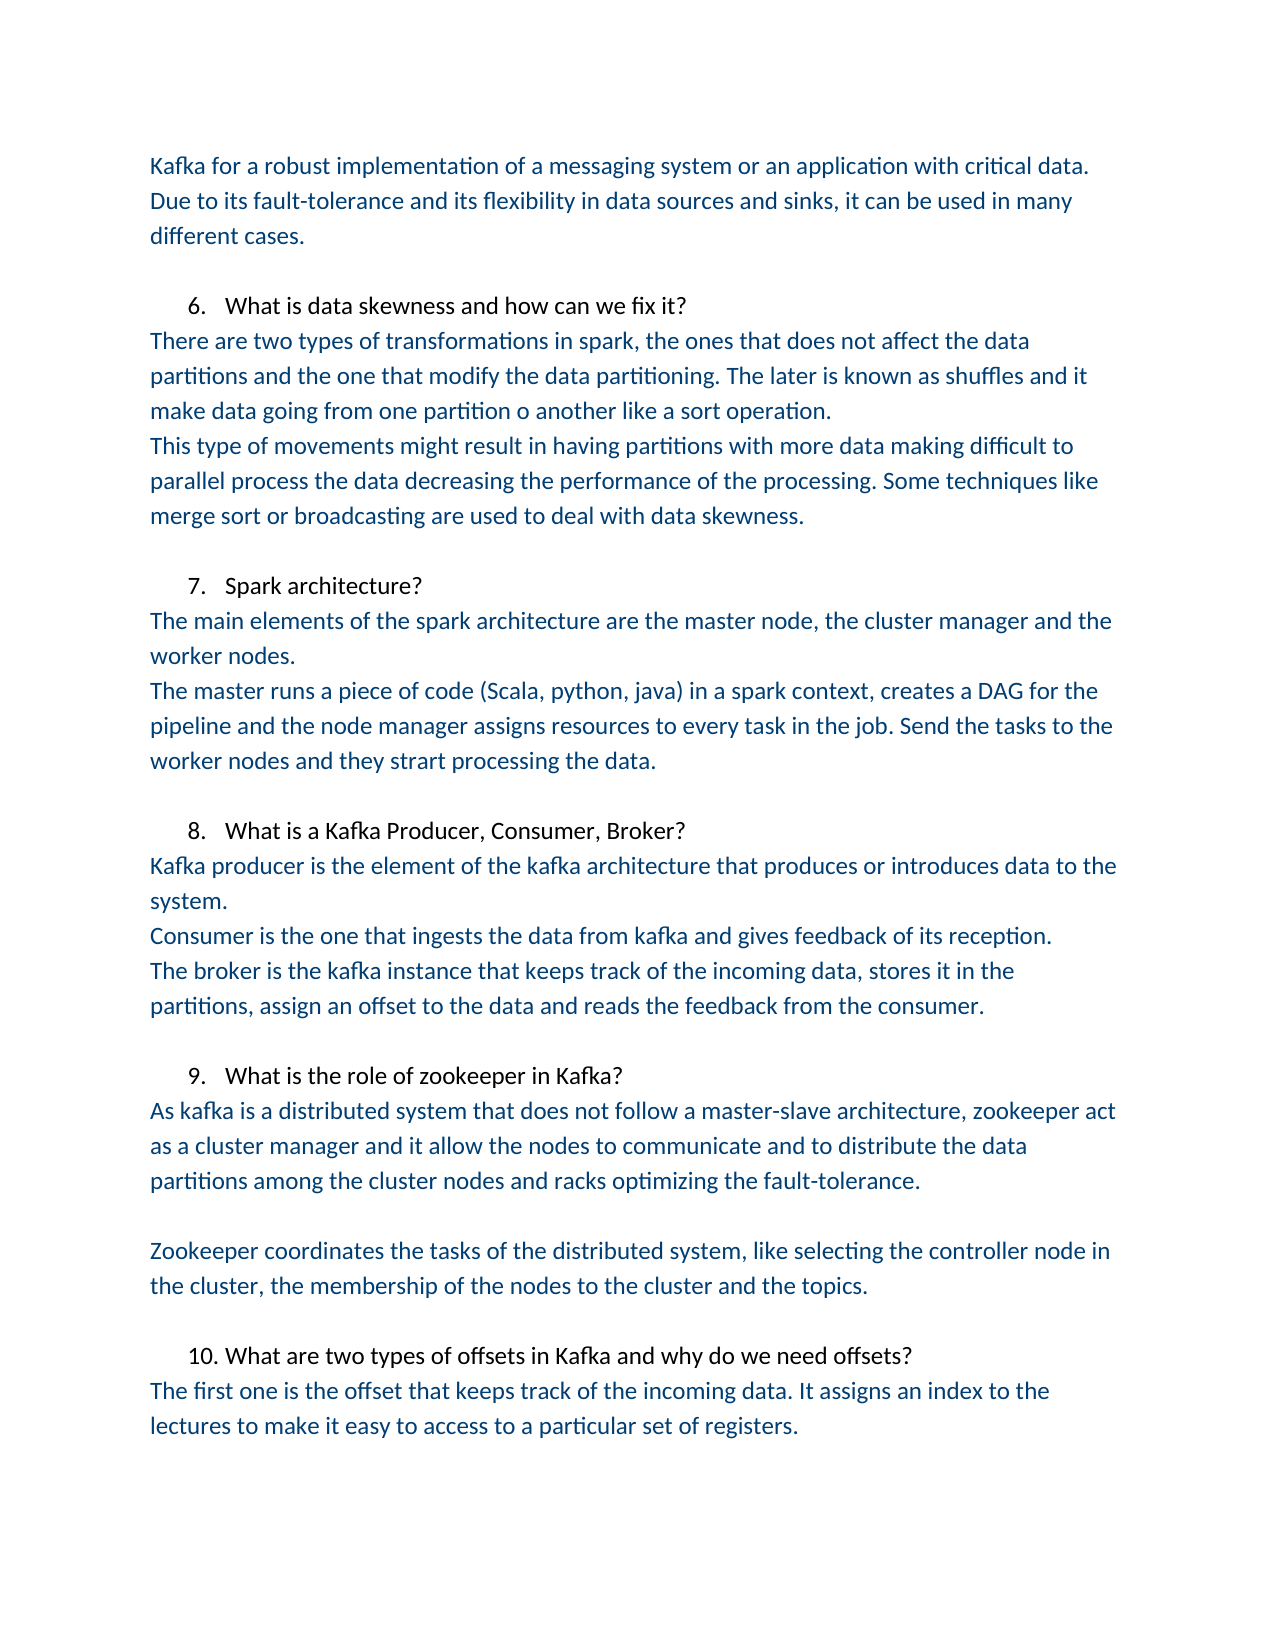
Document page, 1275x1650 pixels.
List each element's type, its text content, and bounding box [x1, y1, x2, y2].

list This type of movements might result in having partitions with more data making difficult to parallel process the data decreasing the performance of the processing. Some techniques like merge sort or broadcasting are used to deal with data skewness. [150, 430, 1125, 531]
list The master runs a piece of code (Scala, python, java) in a spark context, creates a DAG for the pipeline and the node manager assigns resources to every task in the job. Send the tasks to the worker nodes and they strart processing the data. [150, 675, 1125, 776]
list What is data skewness and how can we fix it? [187, 290, 1125, 321]
list The main elements of the spark architecture are the master node, the cluster manager and the worker nodes. [150, 605, 1125, 671]
list Kafka for a robust implementation of a messaging system or an application with critical data. Due to its fault-tolerance and its flexibility in data sources and sinks, it can be used in many different cases. [150, 150, 1125, 251]
list What is a Kafka Producer, Consumer, Broker? [187, 815, 1125, 846]
list As kafka is a distributed system that does not follow a master-slave architecture, zookeeper act as a cluster manager and it allow the nodes to communicate and to distribute the data partitions among the cluster nodes and racks optimizing the fault-tolerance. [150, 1095, 1125, 1196]
list What is the role of zookeeper in Kafka? [187, 1060, 1125, 1091]
list The first one is the offset that keeps track of the incoming data. It assigns an index to the lectures to make it easy to access to a particular set of registers. [150, 1375, 1125, 1441]
list Consumer is the one that ingests the data from kafka and gives feedback of its reception. [150, 920, 1125, 951]
list The broker is the kafka instance that keeps track of the incoming data, stores it in the partitions, assign an offset to the data and reads the feedback from the consumer. [150, 955, 1125, 1021]
list Spark architecture? [187, 570, 1125, 601]
list There are two types of transformations in spark, the ones that does not affect the data partitions and the one that modify the data partitioning. The later is known as shuffles and it make data going from one partition o another like a sort operation. [150, 325, 1125, 426]
list Zookeeper coordinates the tasks of the distributed system, like selecting the controller node in the cluster, the membership of the nodes to the cluster and the topics. [150, 1235, 1125, 1301]
list Kafka producer is the element of the kafka architecture that produces or introduces data to the system. [150, 850, 1125, 916]
list What are two types of offsets in Kafka and why do we need offsets? [187, 1340, 1125, 1371]
